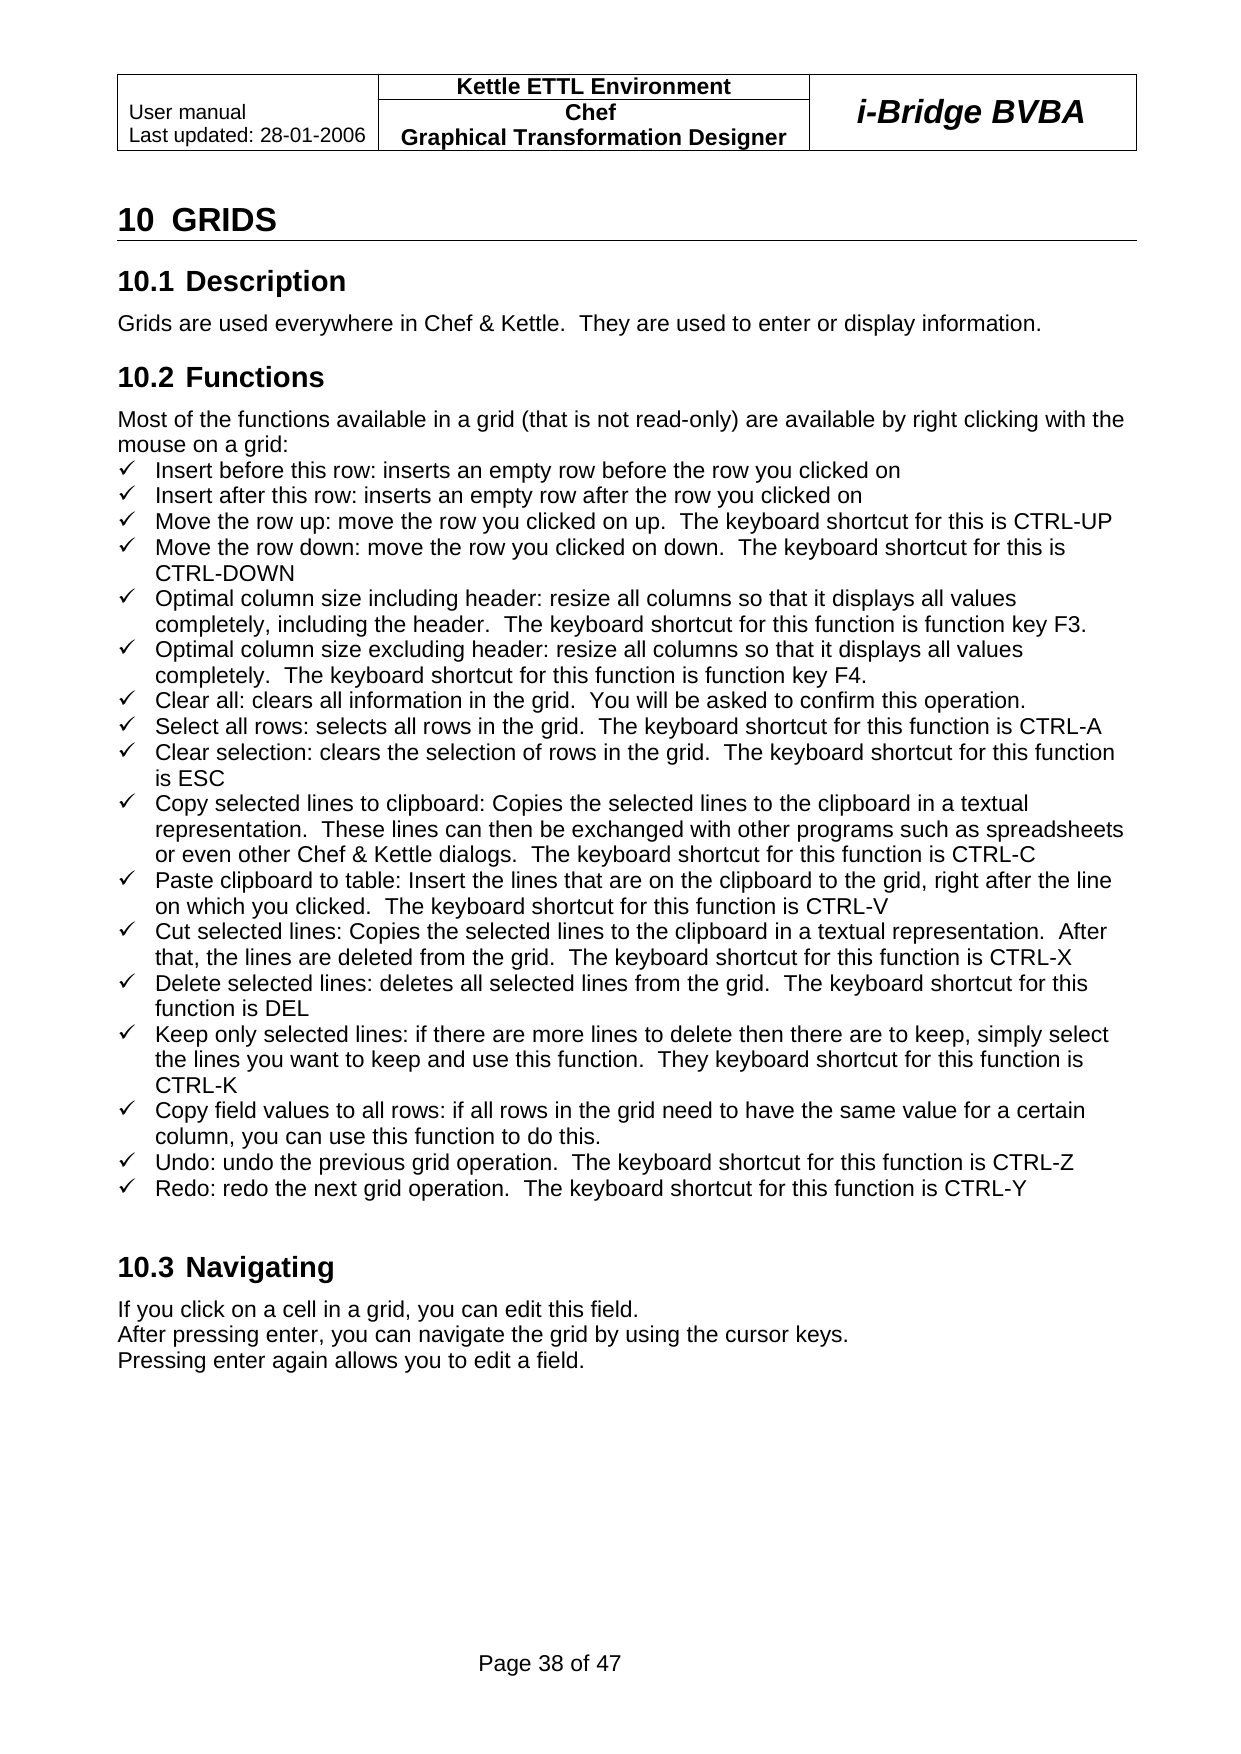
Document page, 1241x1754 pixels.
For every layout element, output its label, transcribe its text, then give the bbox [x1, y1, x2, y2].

text After pressing enter, you can navigate the grid by using the cursor keys. [117, 1322, 1137, 1348]
subtitle Navigating [117, 1251, 1137, 1284]
subtitle Description [117, 265, 1137, 298]
list Keep only selected lines: if there are more lines to delete then there are to keep, simply select the lines you want to keep and use this function. They keyboard shortcut for this function is CTRL-K [117, 1021, 1137, 1098]
list Paste clipboard to table: Insert the lines that are on the clipboard to the grid, right after the line on which you clicked. The keyboard shortcut for this function is CTRL-V [117, 868, 1137, 919]
list Delete selected lines: deletes all selected lines from the grid. The keyboard shortcut for this function is DEL [117, 970, 1137, 1021]
list Optimal column size including header: resize all columns so that it displays all values completely, including the header. The keyboard shortcut for this function is function key F3. [117, 586, 1137, 637]
list Clear all: clears all information in the grid. You will be asked to confirm this operation. [117, 688, 1137, 714]
list Move the row down: move the row you clicked on down. The keyboard shortcut for this is CTRL-DOWN [117, 534, 1137, 586]
list Move the row up: move the row you clicked on up. The keyboard shortcut for this is CTRL-UP [117, 509, 1137, 534]
subtitle Functions [117, 361, 1137, 394]
text If you click on a cell in a grid, you can edit this field. [117, 1297, 1137, 1322]
list Copy field values to all rows: if all rows in the grid need to have the same value for a certain column, you can use this function to do this. [117, 1098, 1137, 1149]
list Cut selected lines: Copies the selected lines to the clipboard in a textual representation. After that, the lines are deleted from the grid. The keyboard shortcut for this function is CTRL-X [117, 919, 1137, 970]
text Most of the functions available in a grid (that is not read-only) are available by right clicking with the mouse on a grid: [117, 406, 1137, 457]
list Clear selection: clears the selection of rows in the grid. The keyboard shortcut for this function is ESC [117, 740, 1137, 791]
list Insert after this row: inserts an empty row after the row you clicked on [117, 483, 1137, 509]
list Select all rows: selects all rows in the grid. The keyboard shortcut for this function is CTRL-A [117, 714, 1137, 740]
text Pressing enter again allows you to edit a field. [117, 1348, 1137, 1373]
list Insert before this row: inserts an empty row before the row you clicked on [117, 457, 1137, 483]
list Undo: undo the previous grid operation. The keyboard shortcut for this function is CTRL-Z [117, 1149, 1137, 1175]
subtitle Grids [117, 201, 1137, 240]
list Copy selected lines to clipboard: Copies the selected lines to the clipboard in a textual representation. These lines can then be exchanged with other programs such as spreadsheets or even other Chef & Kettle dialogs. The keyboard shortcut for this function is CTRL-C [117, 791, 1137, 868]
list Redo: redo the next grid operation. The keyboard shortcut for this function is CTRL-Y [117, 1175, 1137, 1201]
list Optimal column size excluding header: resize all columns so that it displays all values completely. The keyboard shortcut for this function is function key F4. [117, 637, 1137, 688]
text Grids are used everywhere in Chef & Kettle. They are used to enter or display information. [117, 311, 1137, 336]
